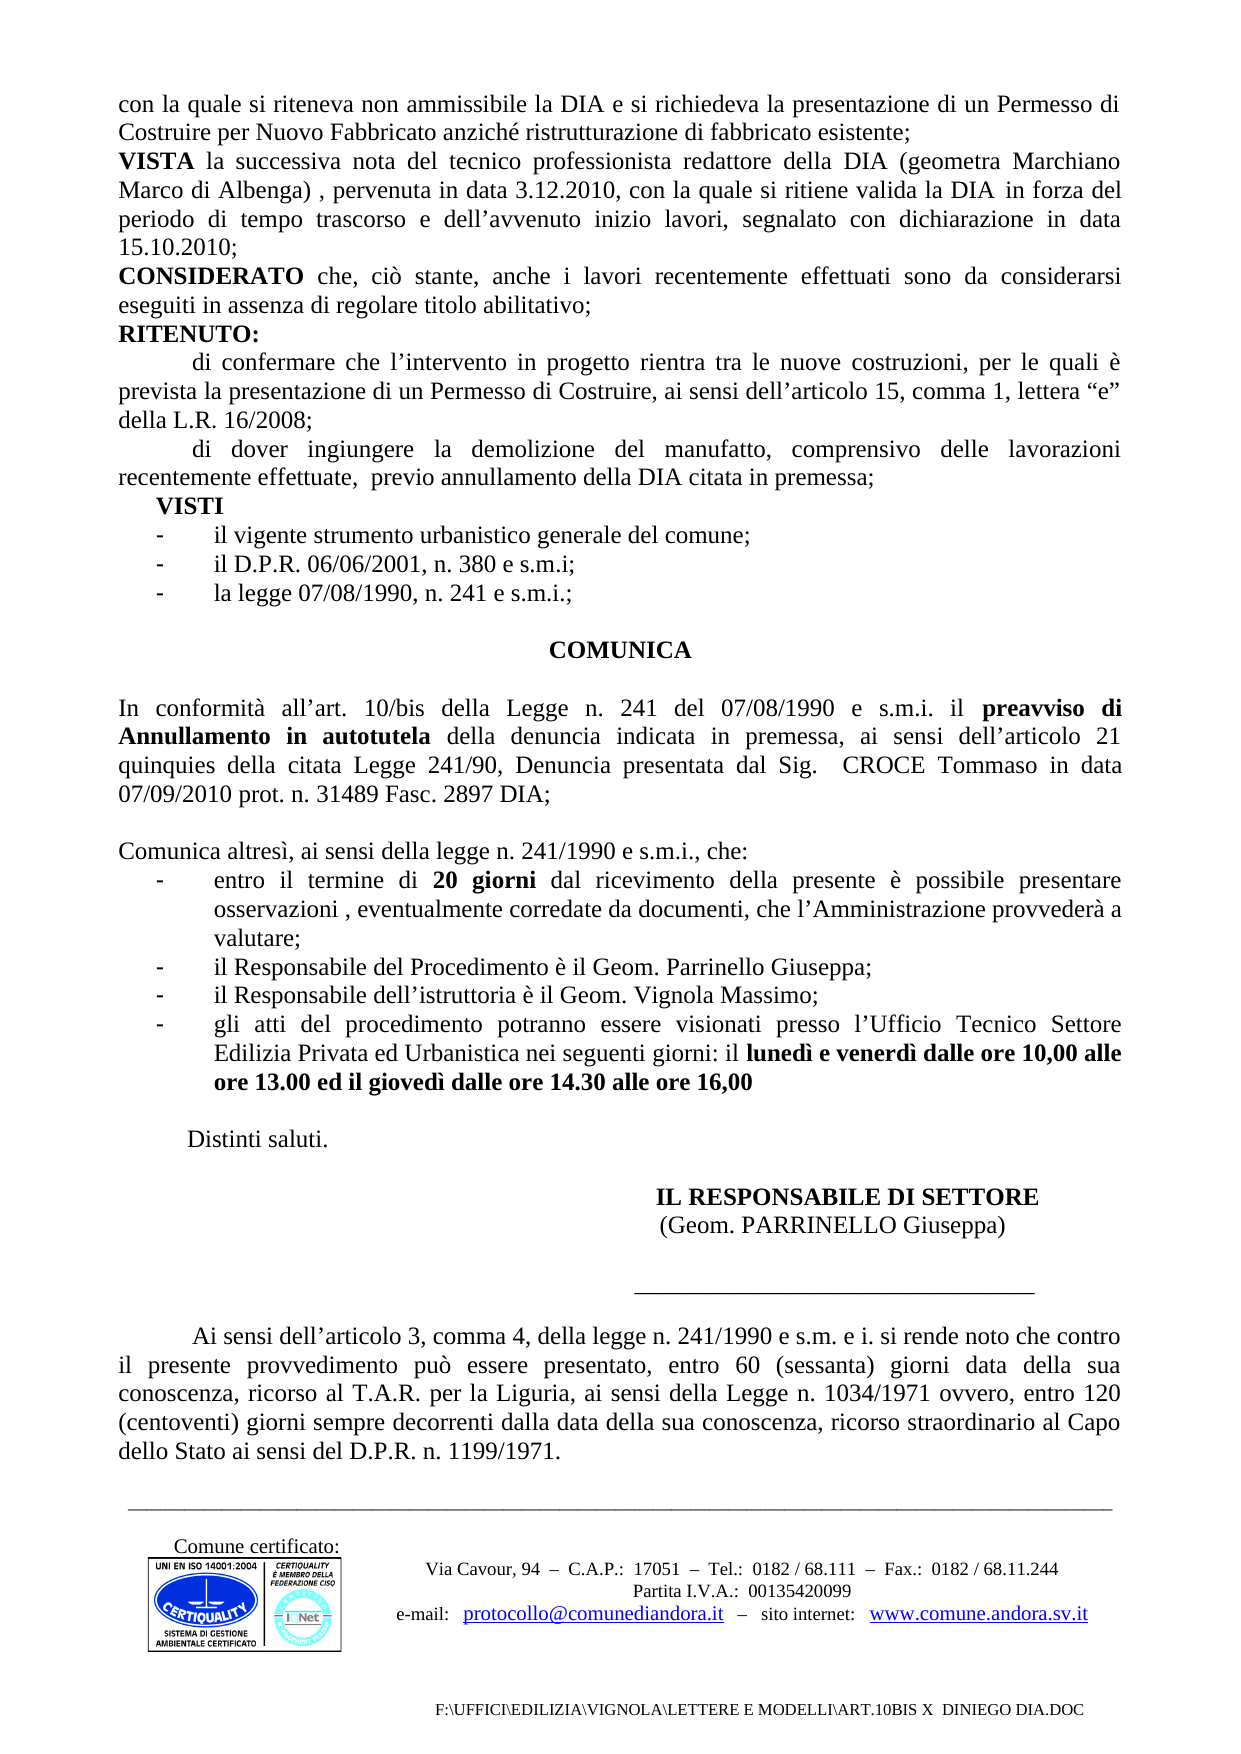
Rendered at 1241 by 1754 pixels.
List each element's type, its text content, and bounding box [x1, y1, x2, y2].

text In conformità all’art. 10/bis della Legge n. 241 del 07/08/1990 e s.m.i. il preavviso di Annullamento in autotutela della denuncia indicata in premessa, ai sensi dell’articolo 21 quinquies della citata Legge 241/90, Denuncia presentata dal Sig. CROCE Tommaso in data 07/09/2010 prot. n. 31489 Fasc. 2897 DIA; [118, 693, 1122, 808]
text di dover ingiungere la demolizione del manufatto, comprensivo delle lavorazioni recentemente effettuate, previo annullamento della DIA citata in premessa; [118, 434, 1122, 491]
text VISTA la successiva nota del tecnico professionista redattore della DIA (geometra Marchiano Marco di Albenga) , pervenuta in data 3.12.2010, con la quale si ritiene valida la DIA in forza del periodo di tempo trascorso e dell’avvenuto inizio lavori, segnalato con dichiarazione in data 15.10.2010; [118, 146, 1122, 261]
text Comunica altresì, ai sensi della legge n. 241/1990 e s.m.i., che: [118, 836, 1122, 865]
list il Responsabile del Procedimento è il Geom. Parrinello Giuseppa; [156, 952, 1122, 980]
list la legge 07/08/1990, n. 241 e s.m.i.; [156, 578, 1122, 606]
text ________________________________ [118, 1268, 1122, 1297]
list il D.P.R. 06/06/2001, n. 380 e s.m.i; [156, 549, 1122, 578]
text CONSIDERATO che, ciò stante, anche i lavori recentemente effettuati sono da considerarsi eseguiti in assenza di regolare titolo abilitativo; [118, 261, 1122, 319]
text (Geom. PARRINELLO Giuseppa) [118, 1211, 1122, 1239]
text di confermare che l’intervento in progetto rientra tra le nuove costruzioni, per le quali è prevista la presentazione di un Permesso di Costruire, ai sensi dell’articolo 15, comma 1, lettera “e” della L.R. 16/2008; [118, 347, 1122, 434]
text IL RESPONSABILE DI SETTORE [118, 1182, 1122, 1211]
text Distinti saluti. [118, 1124, 1122, 1153]
list gli atti del procedimento potranno essere visionati presso l’Ufficio Tecnico Settore Edilizia Privata ed Urbanistica nei seguenti giorni: il lunedì e venerdì dalle ore 10,00 alle ore 13.00 ed il giovedì dalle ore 14.30 alle ore 16,00 [156, 1009, 1122, 1096]
text con la quale si riteneva non ammissibile la DIA e si richiedeva la presentazione di un Permesso di Costruire per Nuovo Fabbricato anziché ristrutturazione di fabbricato esistente; [118, 89, 1122, 146]
text VISTI [156, 491, 1122, 520]
list il Responsabile dell’istruttoria è il Geom. Vignola Massimo; [156, 980, 1122, 1009]
text COMUNICA [118, 635, 1122, 664]
picture [147, 1557, 342, 1652]
list il vigente strumento urbanistico generale del comune; [156, 520, 1122, 549]
text Ai sensi dell’articolo 3, comma 4, della legge n. 241/1990 e s.m. e i. si rende noto che contro il presente provvedimento può essere presentato, entro 60 (sessanta) giorni data della sua conoscenza, ricorso al T.A.R. per la Liguria, ai sensi della Legge n. 1034/1971 ovvero, entro 120 (centoventi) giorni sempre decorrenti dalla data della sua conoscenza, ricorso straordinario al Capo dello Stato ai sensi del D.P.R. n. 1199/1971. [118, 1321, 1122, 1465]
list entro il termine di 20 giorni dal ricevimento della presente è possibile presentare osservazioni , eventualmente corredate da documenti, che l’Amministrazione provvederà a valutare; [156, 865, 1122, 952]
text RITENUTO: [118, 319, 1122, 347]
